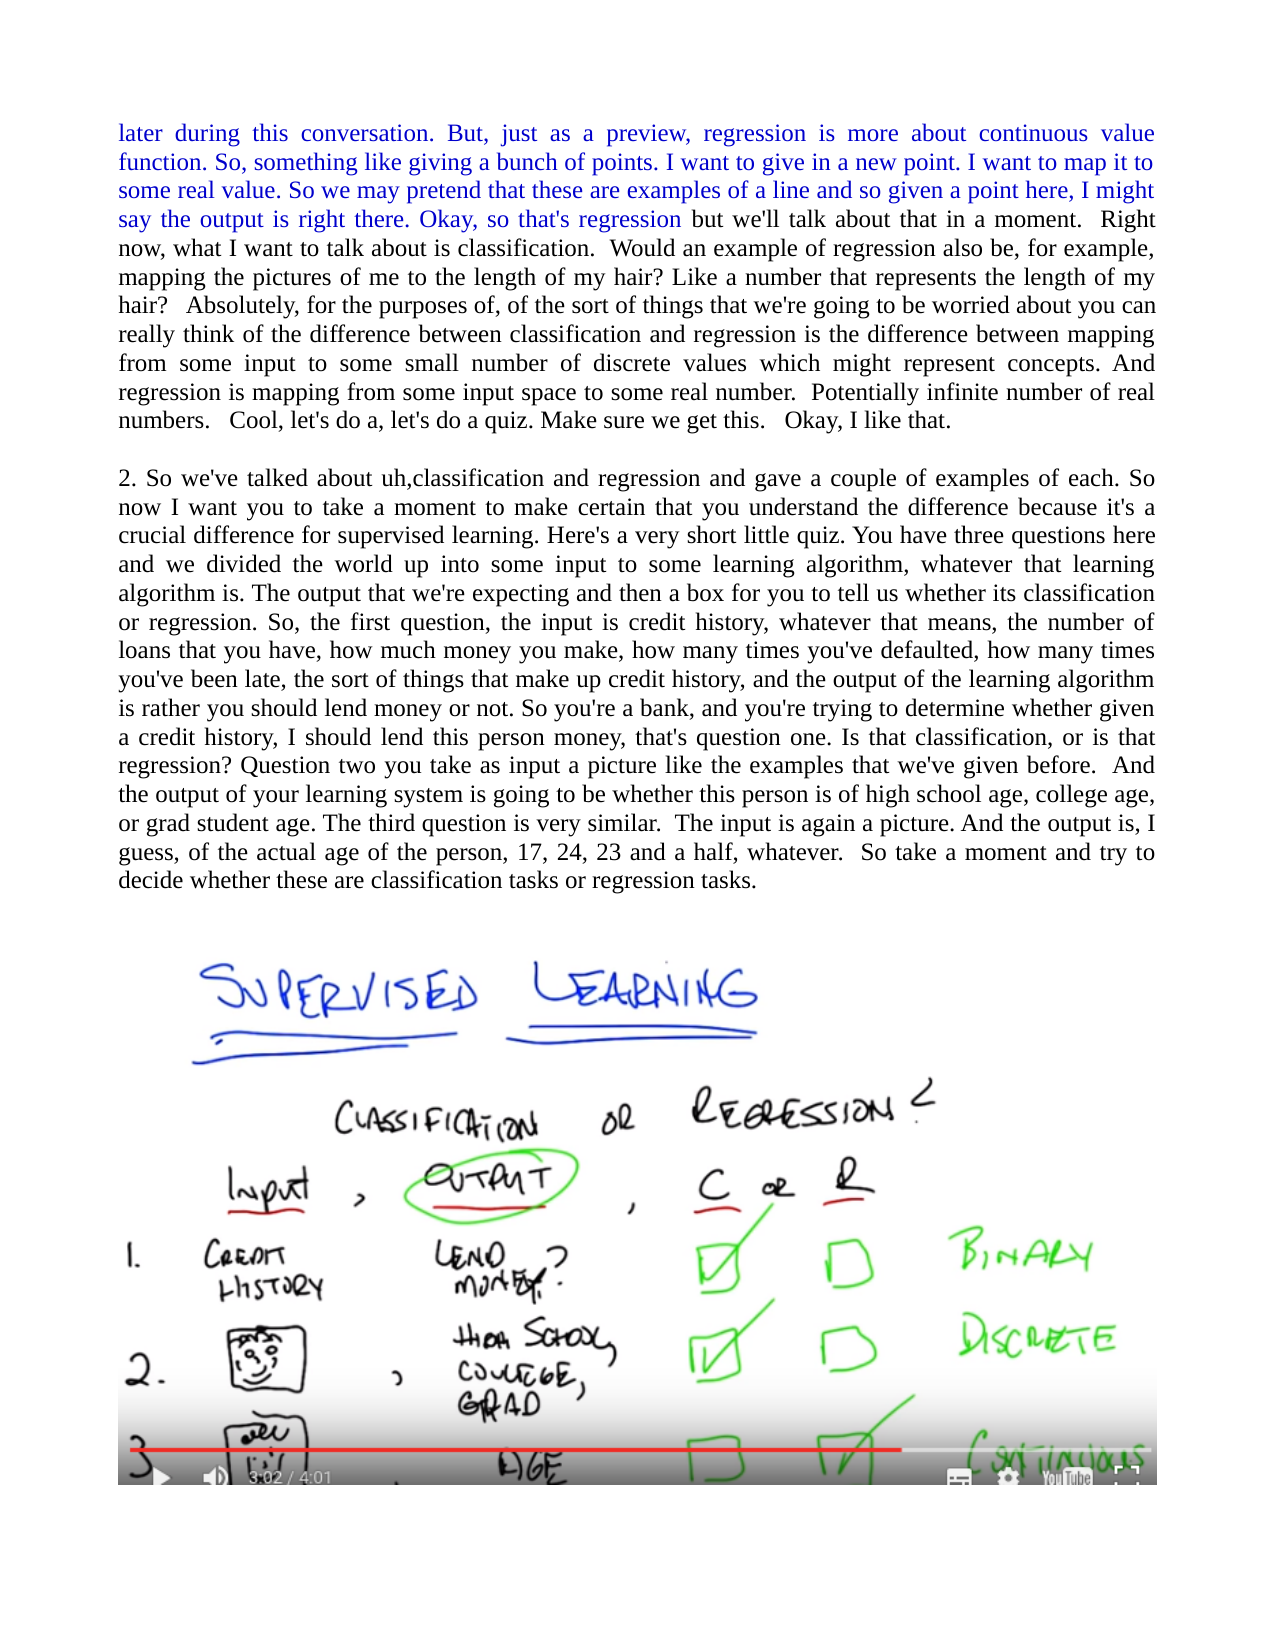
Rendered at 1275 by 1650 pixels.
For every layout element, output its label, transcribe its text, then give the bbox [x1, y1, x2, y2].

text 2. So we've talked about uh,classification and regression and gave a couple of examples of each. So now I want you to take a moment to make certain that you understand the difference because it's a crucial difference for supervised learning. Here's a very short little quiz. You have three questions here and we divided the world up into some input to some learning algorithm, whatever that learning algorithm is. The output that we're expecting and then a box for you to tell us whether its classification or regression. So, the first question, the input is credit history, whatever that means, the number of loans that you have, how much money you make, how many times you've defaulted, how many times you've been late, the sort of things that make up credit history, and the output of the learning algorithm is rather you should lend money or not. So you're a bank, and you're trying to determine whether given a credit history, I should lend this person money, that's question one. Is that classification, or is that regression? Question two you take as input a picture like the examples that we've given before. And the output of your learning system is going to be whether this person is of high school age, college age, or grad student age. The third question is very similar. The input is again a picture. And the output is, I guess, of the actual age of the person, 17, 24, 23 and a half, whatever. So take a moment and try to decide whether these are classification tasks or regression tasks. [118, 463, 1157, 894]
picture [118, 951, 1157, 1485]
text later during this conversation. But, just as a preview, regression is more about continuous value function. So, something like giving a bunch of points. I want to give in a new point. I want to map it to some real value. So we may pretend that these are examples of a line and so given a point here, I might say the output is right there. Okay, so that's regression but we'll talk about that in a moment. Right now, what I want to talk about is classification. Would an example of regression also be, for example, mapping the pictures of me to the length of my hair? Like a number that represents the length of my hair? Absolutely, for the purposes of, of the sort of things that we're going to be worried about you can really think of the difference between classification and regression is the difference between mapping from some input to some small number of discrete values which might represent concepts. And regression is mapping from some input space to some real number. Potentially infinite number of real numbers. Cool, let's do a, let's do a quiz. Make sure we get this. Okay, I like that. [118, 118, 1157, 434]
